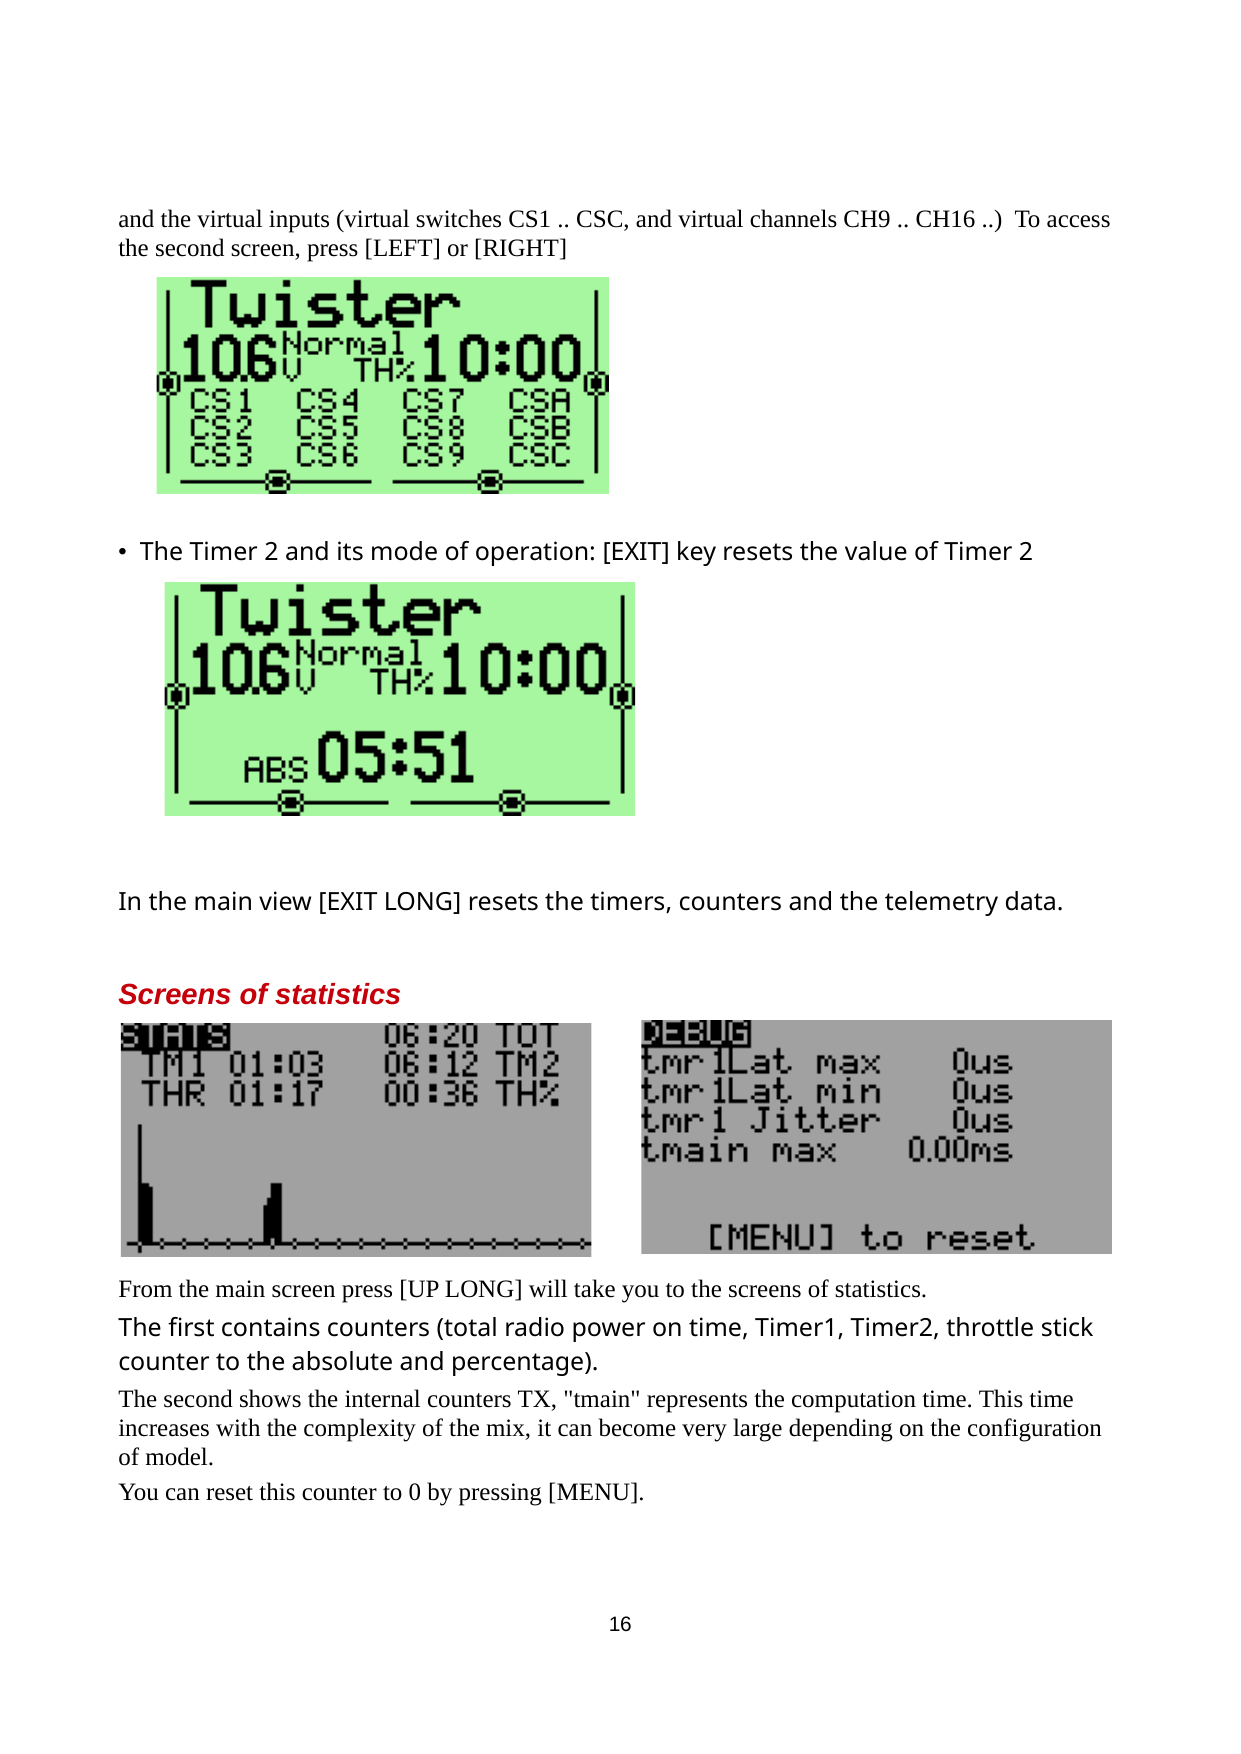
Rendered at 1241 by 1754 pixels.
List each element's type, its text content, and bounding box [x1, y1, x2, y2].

text From the main screen press [UP LONG] will take you to the screens of statistics. [118, 1023, 1122, 1303]
text and the virtual inputs (virtual switches CS1 .. CSC, and virtual channels CH9 .. CH16 ..) To access the second screen, press [LEFT] or [RIGHT] [118, 204, 1122, 262]
subtitle Screens of statistics [118, 977, 1122, 1011]
picture [641, 1020, 1112, 1254]
picture [120, 1023, 592, 1257]
text In the main view [EXIT LONG] resets the timers, counters and the telemetry data. [118, 850, 1122, 918]
picture [164, 582, 636, 816]
text The first contains counters (total radio power on time, Timer1, Timer2, throttle stick counter to the absolute and percentage). [118, 1310, 1122, 1378]
picture [156, 277, 609, 494]
text The second shows the internal counters TX, "tmain" represents the computation time. This time increases with the complexity of the mix, it can become very large depending on the configuration of model. [118, 1384, 1122, 1471]
text • The Timer 2 and its mode of operation: [EXIT] key resets the value of Timer 2 [118, 534, 1122, 568]
text You can reset this counter to 0 by pressing [MENU]. [118, 1477, 1122, 1506]
